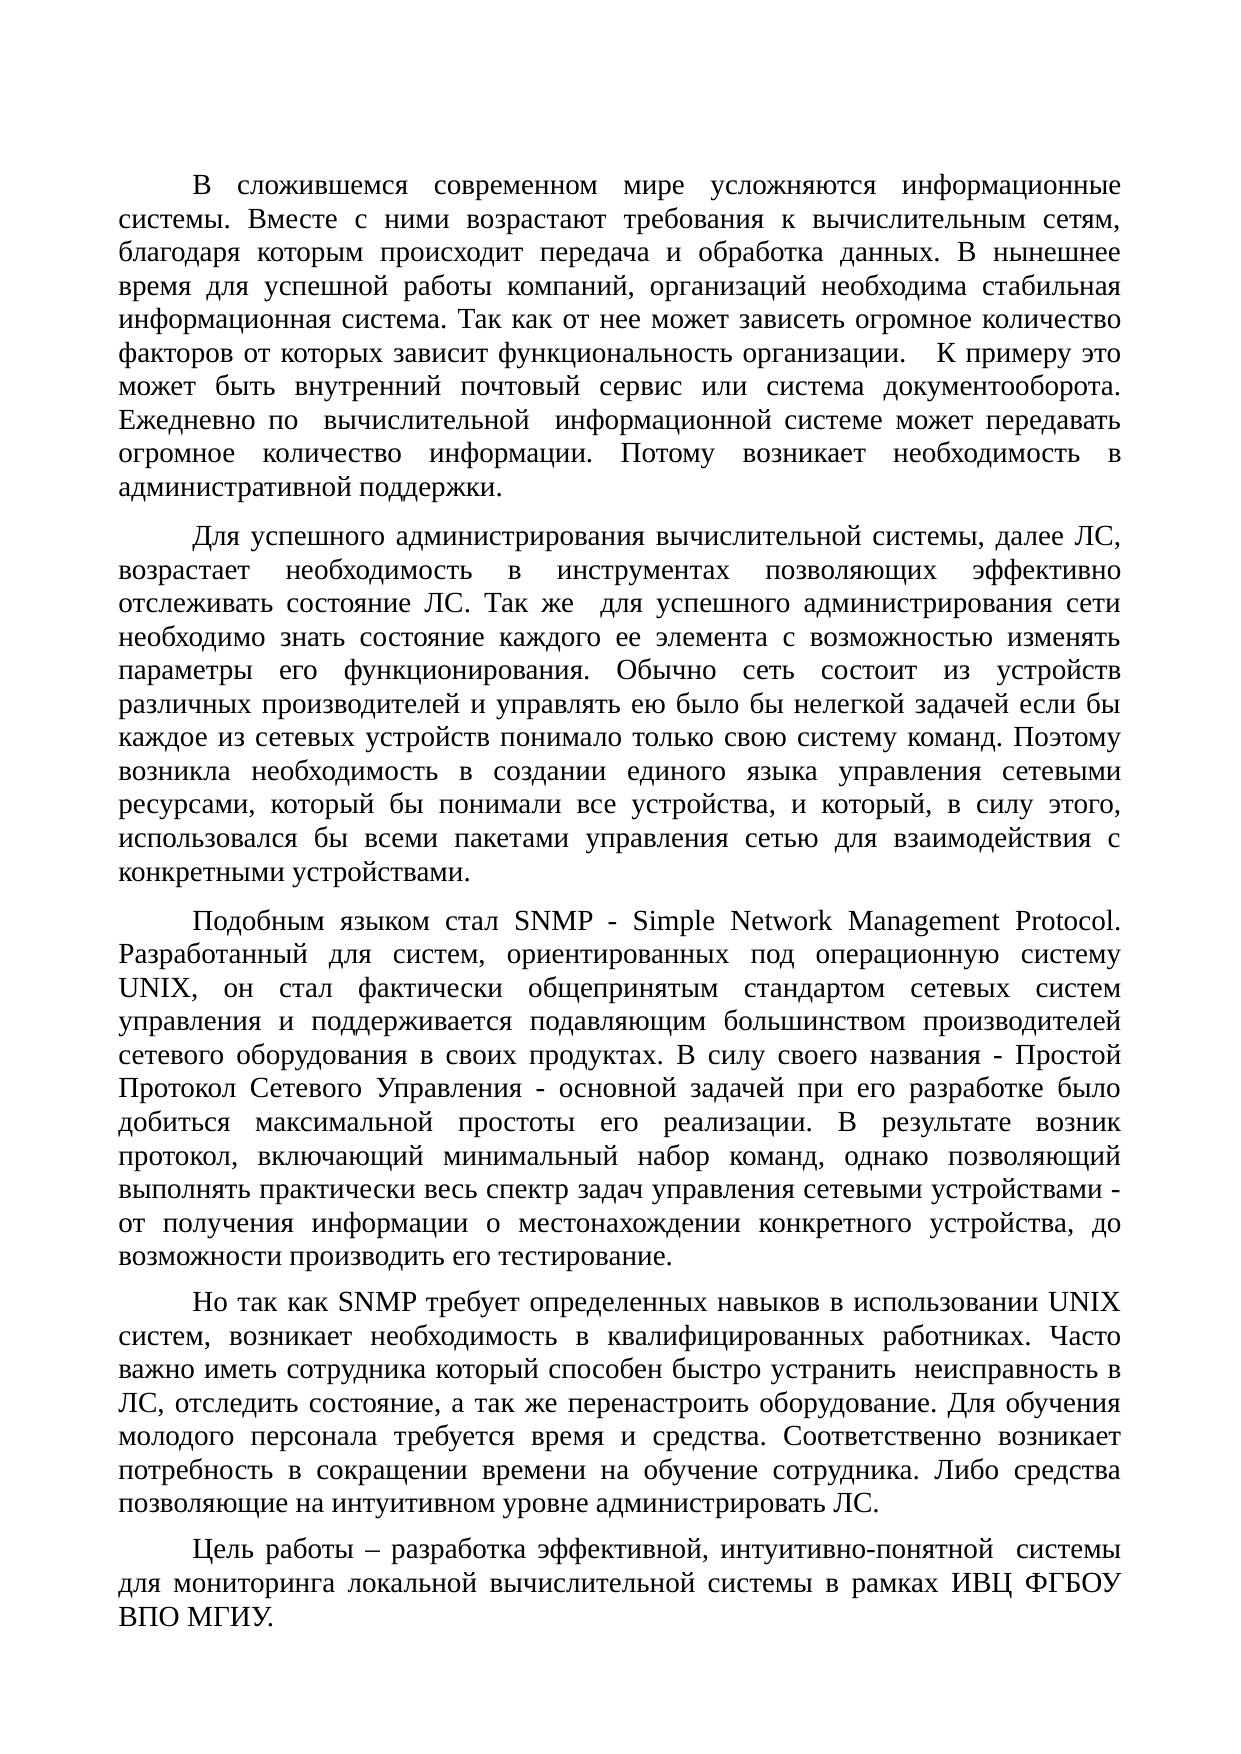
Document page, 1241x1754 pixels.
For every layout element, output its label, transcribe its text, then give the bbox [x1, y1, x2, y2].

text В сложившемся современном мире усложняются информационные системы. Вместе с ними возрастают требования к вычислительным сетям, благодаря которым происходит передача и обработка данных. В нынешнее время для успешной работы компаний, организаций необходима стабильная информационная система. Так как от нее может зависеть огромное количество факторов от которых зависит функциональность организации. К примеру это может быть внутренний почтовый сервис или система документооборота. Ежедневно по вычислительной информационной системе может передавать огромное количество информации. Потому возникает необходимость в административной поддержки. [118, 167, 1122, 503]
text Подобным языком стал SNMP - Simple Network Management Protocol. Разработанный для систем, ориентированных под операционную систему UNIX, он стал фактически общепринятым стандартом сетевых систем управления и поддерживается подавляющим большинством производителей сетевого оборудования в своих продуктах. В силу своего названия - Простой Протокол Сетевого Управления - основной задачей при его разработке было добиться максимальной простоты его реализации. В результате возник протокол, включающий минимальный набор команд, однако позволяющий выполнять практически весь спектр задач управления сетевыми устройствами - от получения информации о местонахождении конкретного устройства, до возможности производить его тестирование. [118, 903, 1122, 1272]
text Цель работы – разработка эффективной, интуитивно-понятной системы для мониторинга локальной вычислительной системы в рамках ИВЦ ФГБОУ ВПО МГИУ. [118, 1532, 1122, 1632]
text Но так как SNMP требует определенных навыков в использовании UNIX систем, возникает необходимость в квалифицированных работниках. Часто важно иметь сотрудника который способен быстро устранить неисправность в ЛС, отследить состояние, а так же перенастроить оборудование. Для обучения молодого персонала требуется время и средства. Соответственно возникает потребность в сокращении времени на обучение сотрудника. Либо средства позволяющие на интуитивном уровне администрировать ЛС. [118, 1284, 1122, 1519]
text Для успешного администрирования вычислительной системы, далее ЛС, возрастает необходимость в инструментах позволяющих эффективно отслеживать состояние ЛС. Так же для успешного администрирования сети необходимо знать состояние каждого ее элемента с возможностью изменять параметры его функционирования. Обычно сеть состоит из устройств различных производителей и управлять ею было бы нелегкой задачей если бы каждое из сетевых устройств понимало только свою систему команд. Поэтому возникла необходимость в создании единого языка управления сетевыми ресурсами, который бы понимали все устройства, и который, в силу этого, использовался бы всеми пакетами управления сетью для взаимодействия с конкретными устройствами. [118, 518, 1122, 887]
